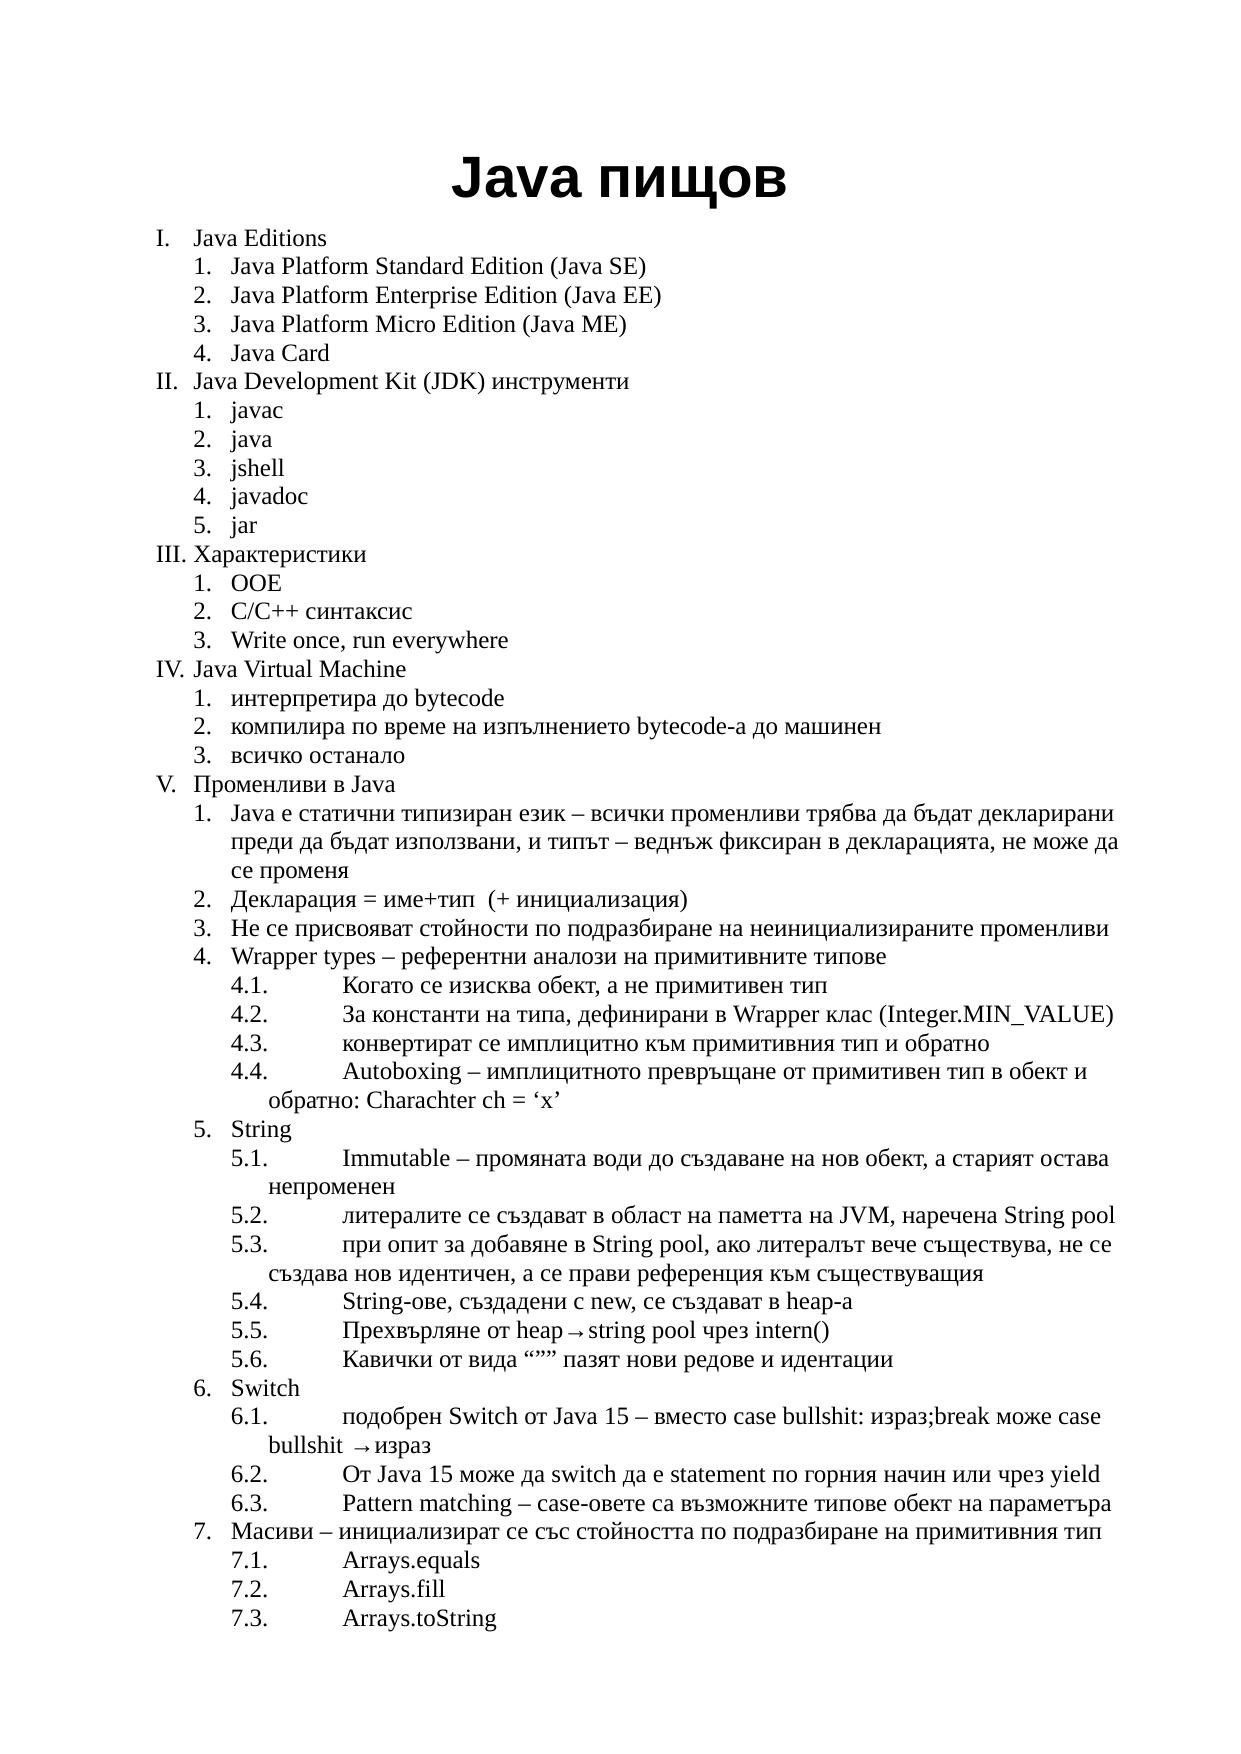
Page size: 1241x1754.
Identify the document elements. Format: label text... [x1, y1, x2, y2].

list String [193, 1114, 1122, 1143]
list конвертират се имплицитно към примитивния тип и обратно [231, 1028, 1122, 1056]
list подобрен Switch от Java 15 – вместо case bullshit: израз;break може case bullshit →израз [231, 1401, 1122, 1459]
list Java Editions [156, 223, 1122, 251]
list Immutable – промяната води до създаване на нов обект, а старият остава непроменен [231, 1143, 1122, 1200]
list Променливи в Java [156, 769, 1122, 798]
list От Java 15 може да switch да е statement по горния начин или чрез yield [231, 1459, 1122, 1488]
list компилира по време на изпълнението bytecode-a до машинен [193, 711, 1122, 740]
list jar [193, 510, 1122, 539]
list Масиви – инициализират се със стойността по подразбиране на примитивния тип [193, 1516, 1122, 1545]
list javac [193, 395, 1122, 424]
list Java Platform Enterprise Edition (Java EE) [193, 280, 1122, 309]
list Прехвърляне от heap→string pool чрез intern() [231, 1315, 1122, 1344]
list javadoc [193, 481, 1122, 510]
list Java Platform Micro Edition (Java ME) [193, 309, 1122, 338]
list Кавички от вида “”” пазят нови редове и идентации [231, 1344, 1122, 1373]
list Autoboxing – имплицитното превръщане от примитивен тип в обект и обратно: Charachter ch = ‘x’ [231, 1056, 1122, 1114]
list Arrays.toString [231, 1603, 1122, 1631]
list Когато се изисква обект, а не примитивен тип [231, 970, 1122, 999]
list За константи на типа, дефинирани в Wrapper клас (Integer.MIN_VALUE) [231, 999, 1122, 1028]
list Не се присвояват стойности по подразбиране на неинициализираните променливи [193, 913, 1122, 941]
list Wrapper types – референтни аналози на примитивните типове [193, 941, 1122, 970]
list Pattern matching – case-овете са възможните типове обект на параметъра [231, 1488, 1122, 1516]
list jshell [193, 453, 1122, 481]
list всичко останало [193, 740, 1122, 769]
list литералите се създават в област на паметта на JVM, наречена String pool [231, 1200, 1122, 1229]
list Arrays.fill [231, 1574, 1122, 1603]
list интерпретира до bytecode [193, 683, 1122, 711]
list при опит за добавяне в String pool, ако литералът вече съществува, не се създава нов идентичен, а се прави референция към съществуващия [231, 1229, 1122, 1286]
list Switch [193, 1373, 1122, 1401]
list C/C++ синтаксис [193, 596, 1122, 625]
list Arrays.equals [231, 1545, 1122, 1574]
list Характеристики [156, 539, 1122, 568]
list java [193, 424, 1122, 453]
list Java Development Kit (JDK) инструменти [156, 366, 1122, 395]
list Java е статични типизиран език – всички променливи трябва да бъдат декларирани преди да бъдат използвани, и типът – веднъж фиксиран в декларацията, не може да се променя [193, 798, 1122, 884]
list ООЕ [193, 568, 1122, 596]
list Java Card [193, 338, 1122, 366]
list Декларация = име+тип (+ инициализация) [193, 884, 1122, 913]
list Java Virtual Machine [156, 654, 1122, 683]
list Write once, run everywhere [193, 625, 1122, 654]
title Java пищов [118, 143, 1122, 210]
list String-ове, създадени с new, се създават в heap-a [231, 1286, 1122, 1315]
list Java Platform Standard Edition (Java SE) [193, 251, 1122, 280]
